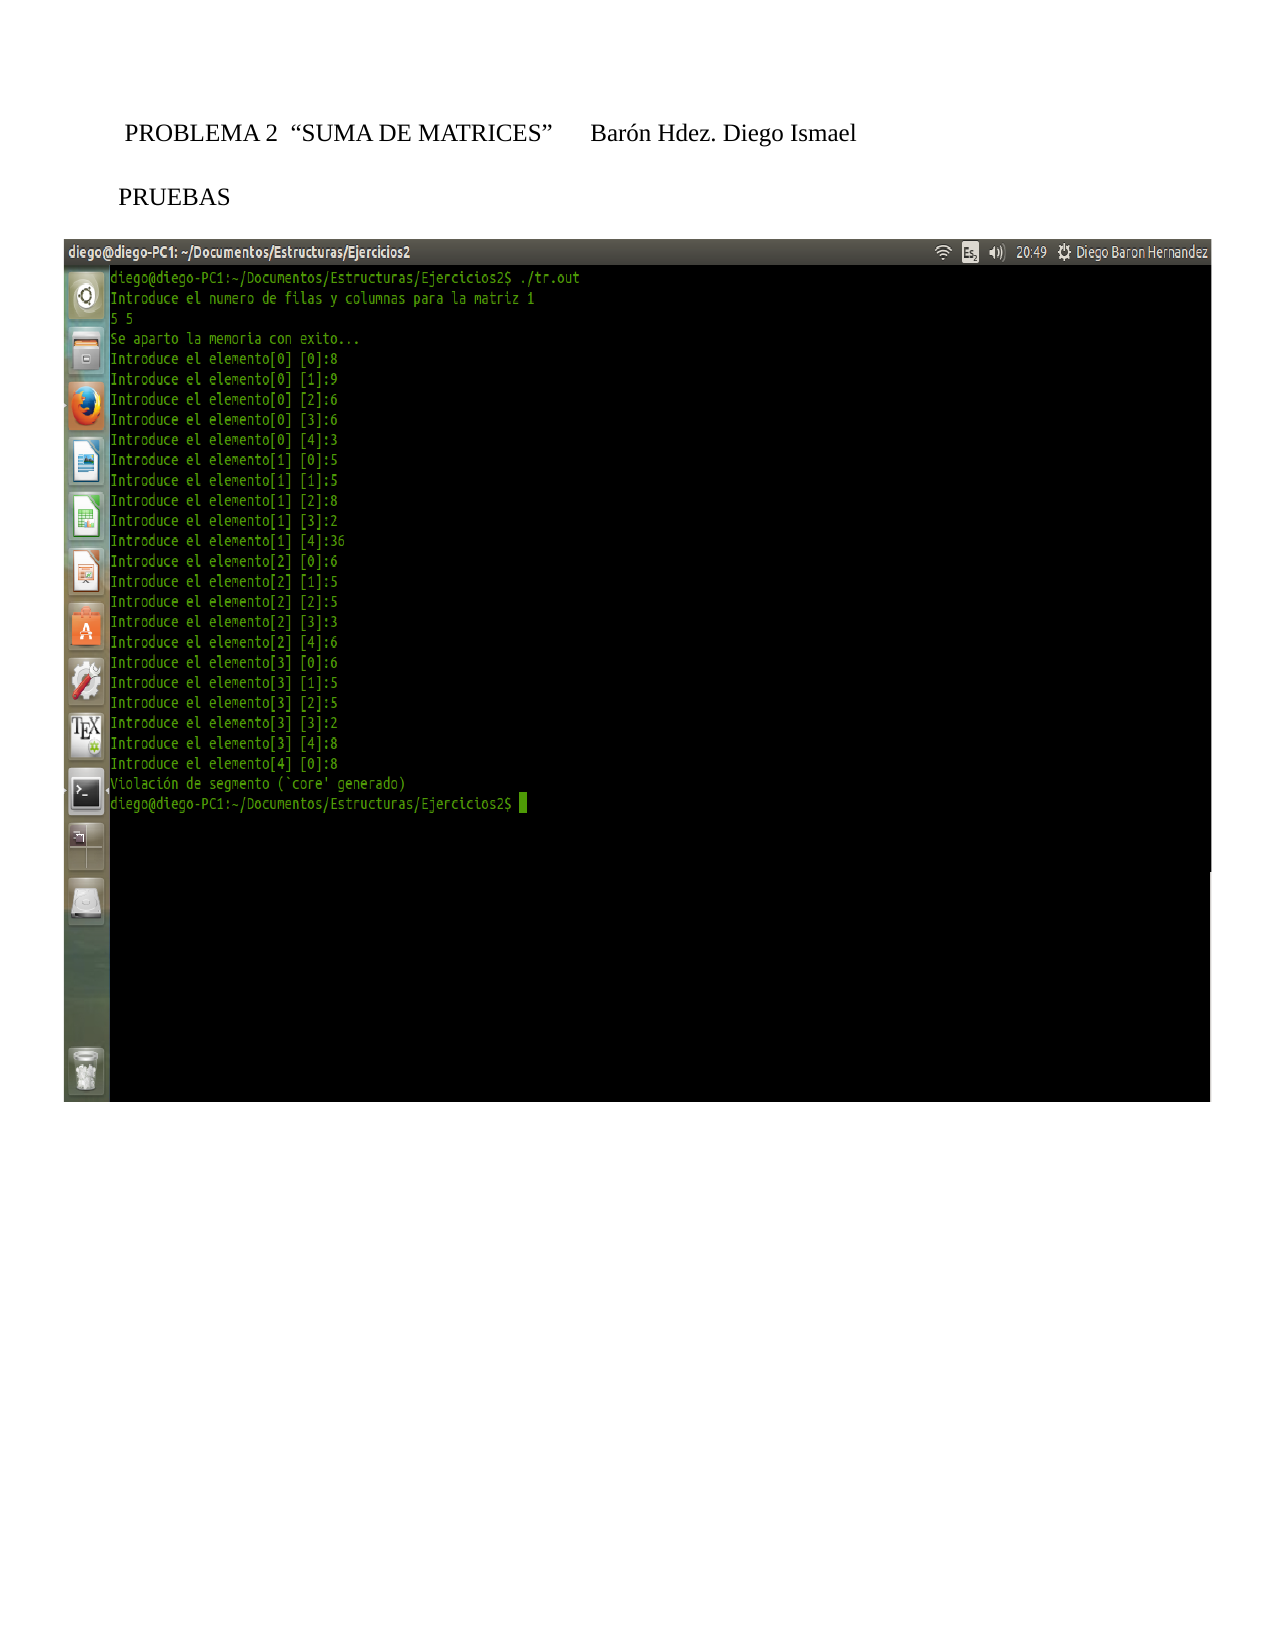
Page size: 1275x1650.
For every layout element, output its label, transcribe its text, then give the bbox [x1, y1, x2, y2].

text PRUEBAS [118, 182, 1157, 211]
picture [63, 239, 1212, 1102]
